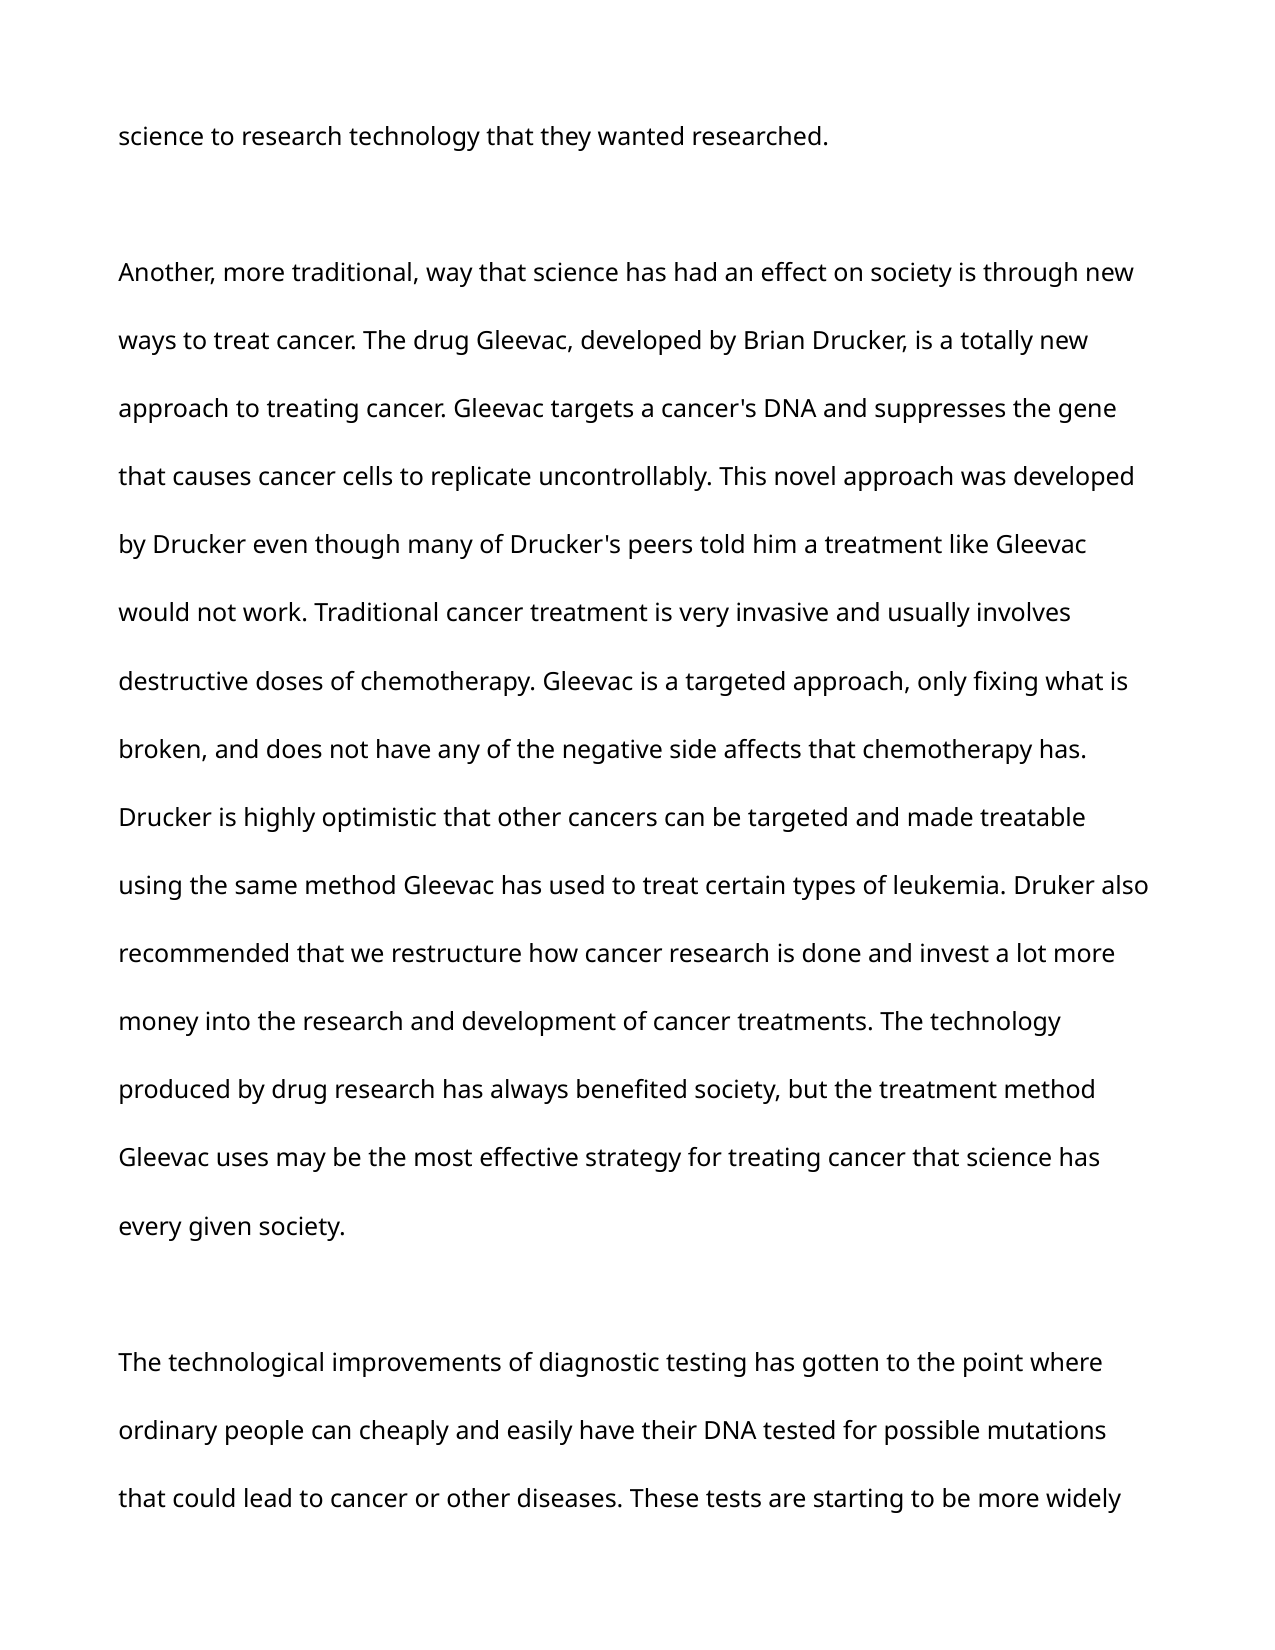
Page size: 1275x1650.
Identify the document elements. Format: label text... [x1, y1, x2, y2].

text Another, more traditional, way that science has had an effect on society is through new ways to treat cancer. The drug Gleevac, developed by Brian Drucker, is a totally new approach to treating cancer. Gleevac targets a cancer's DNA and suppresses the gene that causes cancer cells to replicate uncontrollably. This novel approach was developed by Drucker even though many of Drucker's peers told him a treatment like Gleevac would not work. Traditional cancer treatment is very invasive and usually involves destructive doses of chemotherapy. Gleevac is a targeted approach, only fixing what is broken, and does not have any of the negative side affects that chemotherapy has. Drucker is highly optimistic that other cancers can be targeted and made treatable using the same method Gleevac has used to treat certain types of leukemia. Druker also recommended that we restructure how cancer research is done and invest a lot more money into the research and development of cancer treatments. The technology produced by drug research has always benefited society, but the treatment method Gleevac uses may be the most effective strategy for treating cancer that science has every given society. [118, 254, 1157, 1242]
text The technological improvements of diagnostic testing has gotten to the point where ordinary people can cheaply and easily have their DNA tested for possible mutations that could lead to cancer or other diseases. These tests are starting to be more widely [118, 1344, 1157, 1515]
text science to research technology that they wanted researched. [118, 118, 1157, 152]
